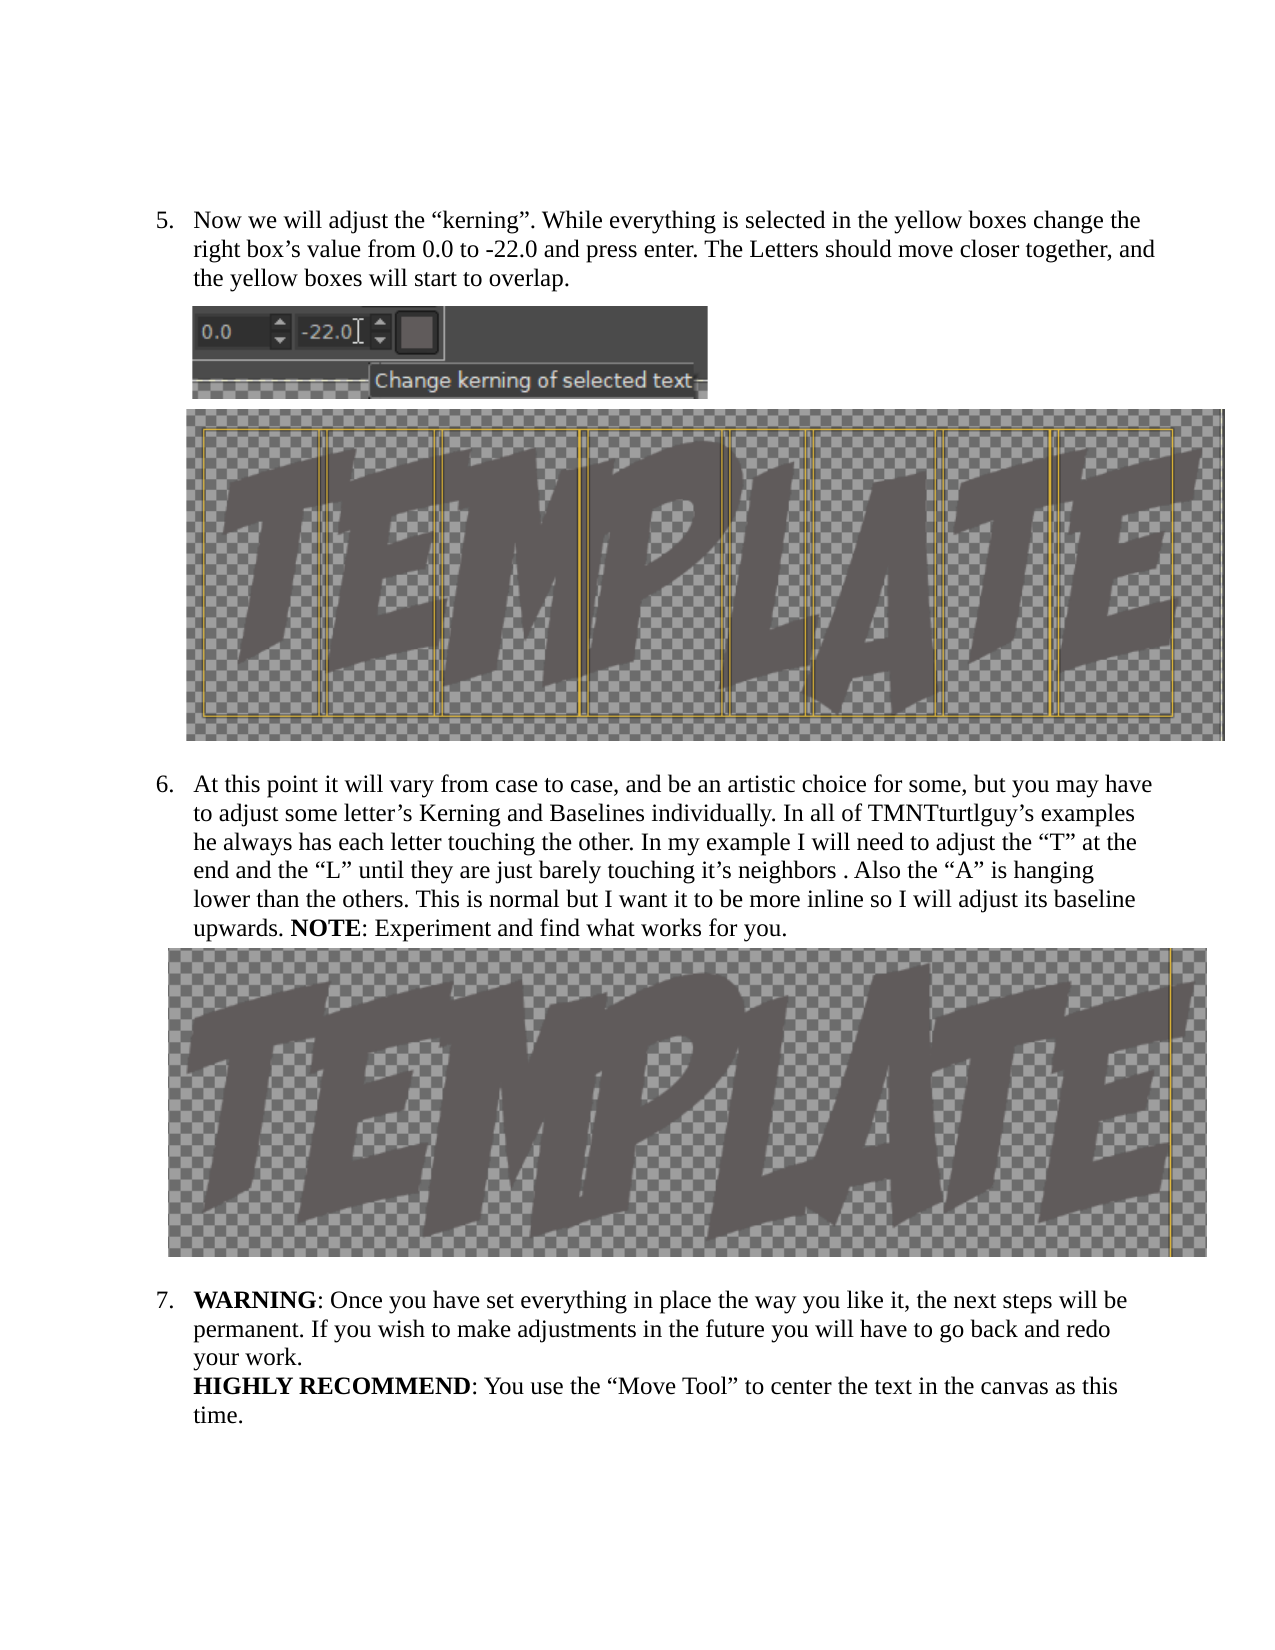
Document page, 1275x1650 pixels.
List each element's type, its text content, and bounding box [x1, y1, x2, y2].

text HIGHLY RECOMMEND: You use the “Move Tool” to center the text in the canvas as this time. [193, 1371, 1157, 1429]
picture [192, 306, 708, 399]
list Now we will adjust the “kerning”. While everything is selected in the yellow boxes change the right box’s value from 0.0 to -22.0 and press enter. The Letters should move closer together, and the yellow boxes will start to overlap. [156, 205, 1157, 291]
list WARNING: Once you have set everything in place the way you like it, the next steps will be permanent. If you wish to make adjustments in the future you will have to go back and redo your work. [156, 1285, 1157, 1371]
list At this point it will vary from case to case, and be an artistic choice for some, but you may have to adjust some letter’s Kerning and Baselines individually. In all of TMNTturtlguy’s examples he always has each letter touching the other. In my example I will need to adjust the “T” at the end and the “L” until they are just barely touching it’s neighbors . Also the “A” is hanging lower than the others. This is normal but I want it to be more inline so I will adjust its baseline upwards. NOTE: Experiment and find what works for you. [156, 769, 1157, 942]
picture [168, 948, 1207, 1257]
picture [186, 409, 1225, 741]
